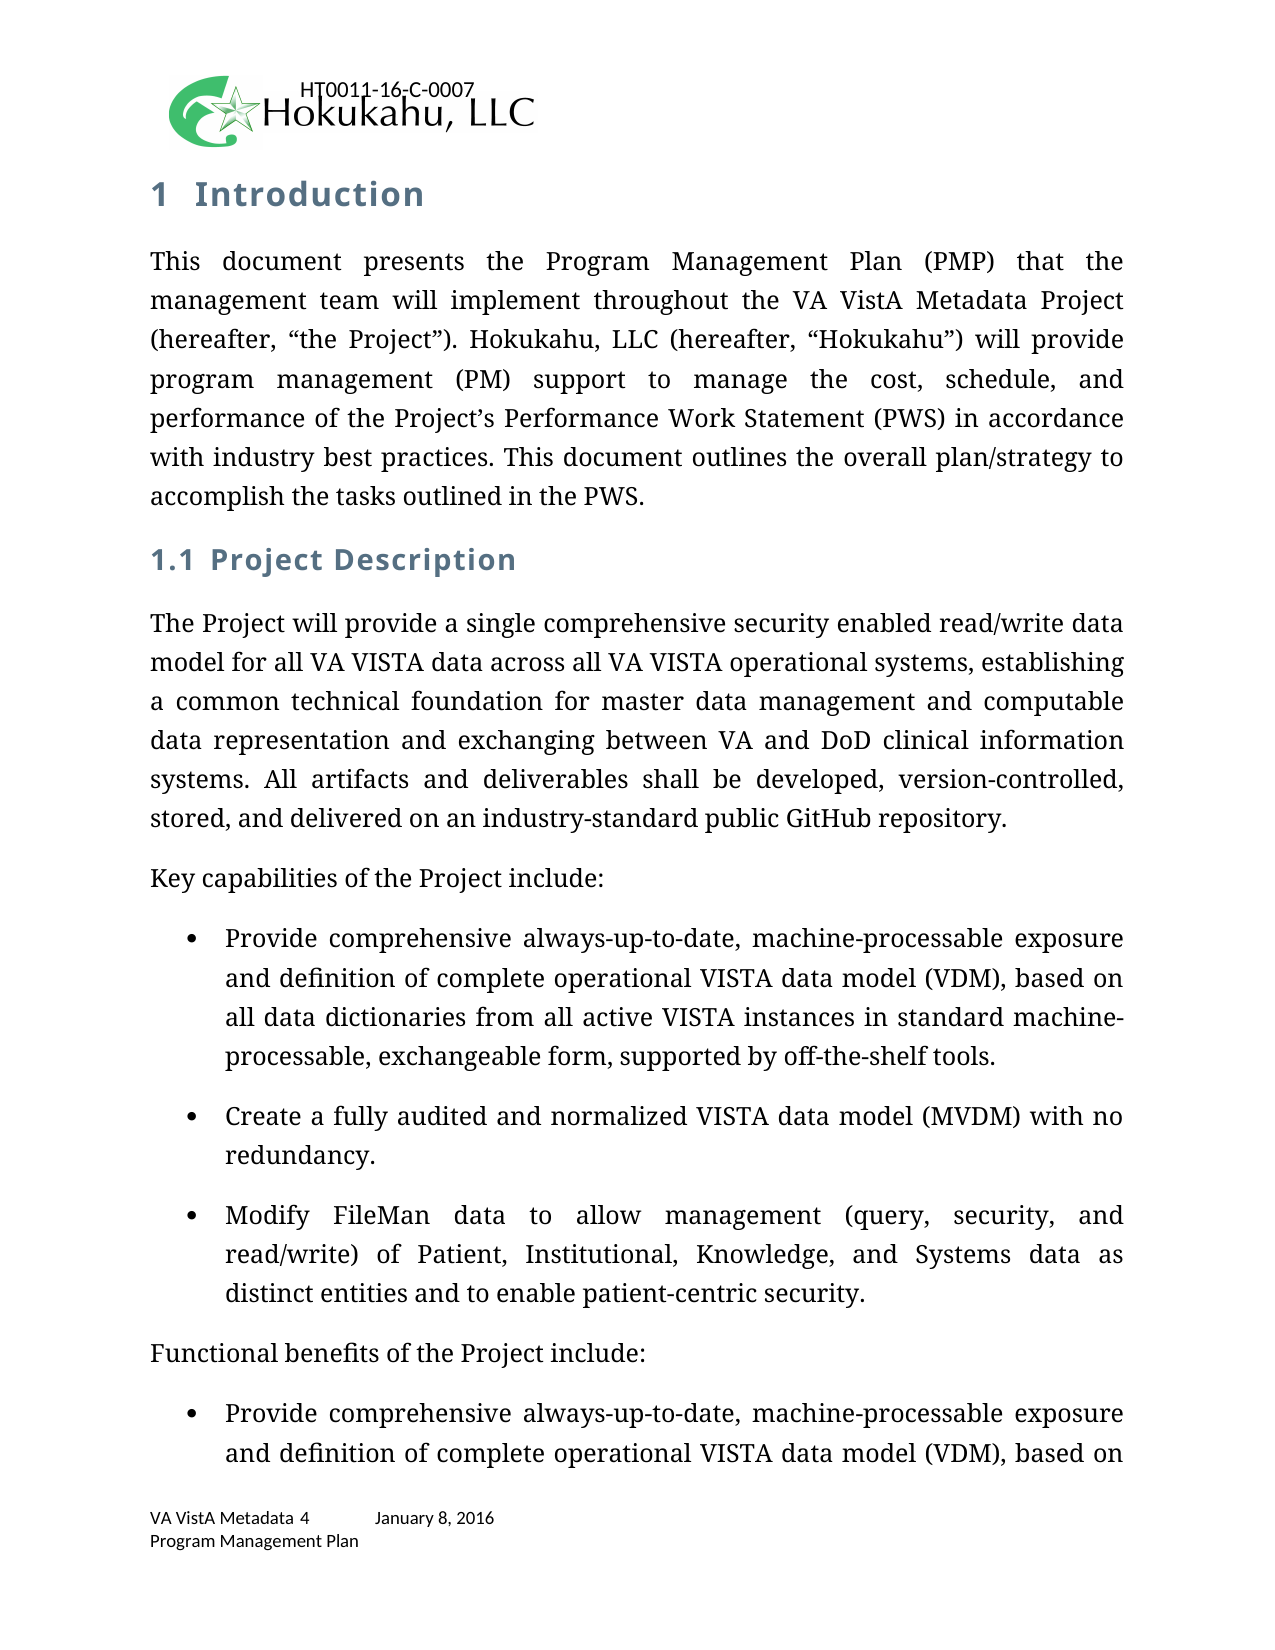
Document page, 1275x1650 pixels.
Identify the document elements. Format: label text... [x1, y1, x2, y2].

list Create a fully audited and normalized VISTA data model (MVDM) with no redundancy. [187, 1099, 1125, 1172]
text Key capabilities of the Project include: [150, 861, 1125, 895]
subtitle Introduction [150, 171, 1125, 216]
picture [168, 75, 538, 150]
text This document presents the Program Management Plan (PMP) that the management team will implement throughout the VA VistA Metadata Project (hereafter, “the Project”). Hokukahu, LLC (hereafter, “Hokukahu”) will provide program management (PM) support to manage the cost, schedule, and performance of the Project’s Performance Work Statement (PWS) in accordance with industry best practices. This document outlines the overall plan/strategy to accomplish the tasks outlined in the PWS. [150, 244, 1125, 513]
text Functional benefits of the Project include: [150, 1336, 1125, 1370]
list Provide comprehensive always-up-to-date, machine-processable exposure and definition of complete operational VISTA data model (VDM), based on all data dictionaries from all active VISTA instances in standard machine-processable, exchangeable form, supported by off-the-shelf tools. [187, 921, 1125, 1073]
list Modify FileMan data to allow management (query, security, and read/write) of Patient, Institutional, Knowledge, and Systems data as distinct entities and to enable patient-centric security. [187, 1198, 1125, 1310]
list Provide comprehensive always-up-to-date, machine-processable exposure and definition of complete operational VISTA data model (VDM), based on [187, 1396, 1125, 1469]
text The Project will provide a single comprehensive security enabled read/write data model for all VA VISTA data across all VA VISTA operational systems, establishing a common technical foundation for master data management and computable data representation and exchanging between VA and DoD clinical information systems. All artifacts and deliverables shall be developed, version-controlled, stored, and delivered on an industry-standard public GitHub repository. [150, 605, 1125, 835]
subtitle Project Description [150, 539, 1125, 578]
